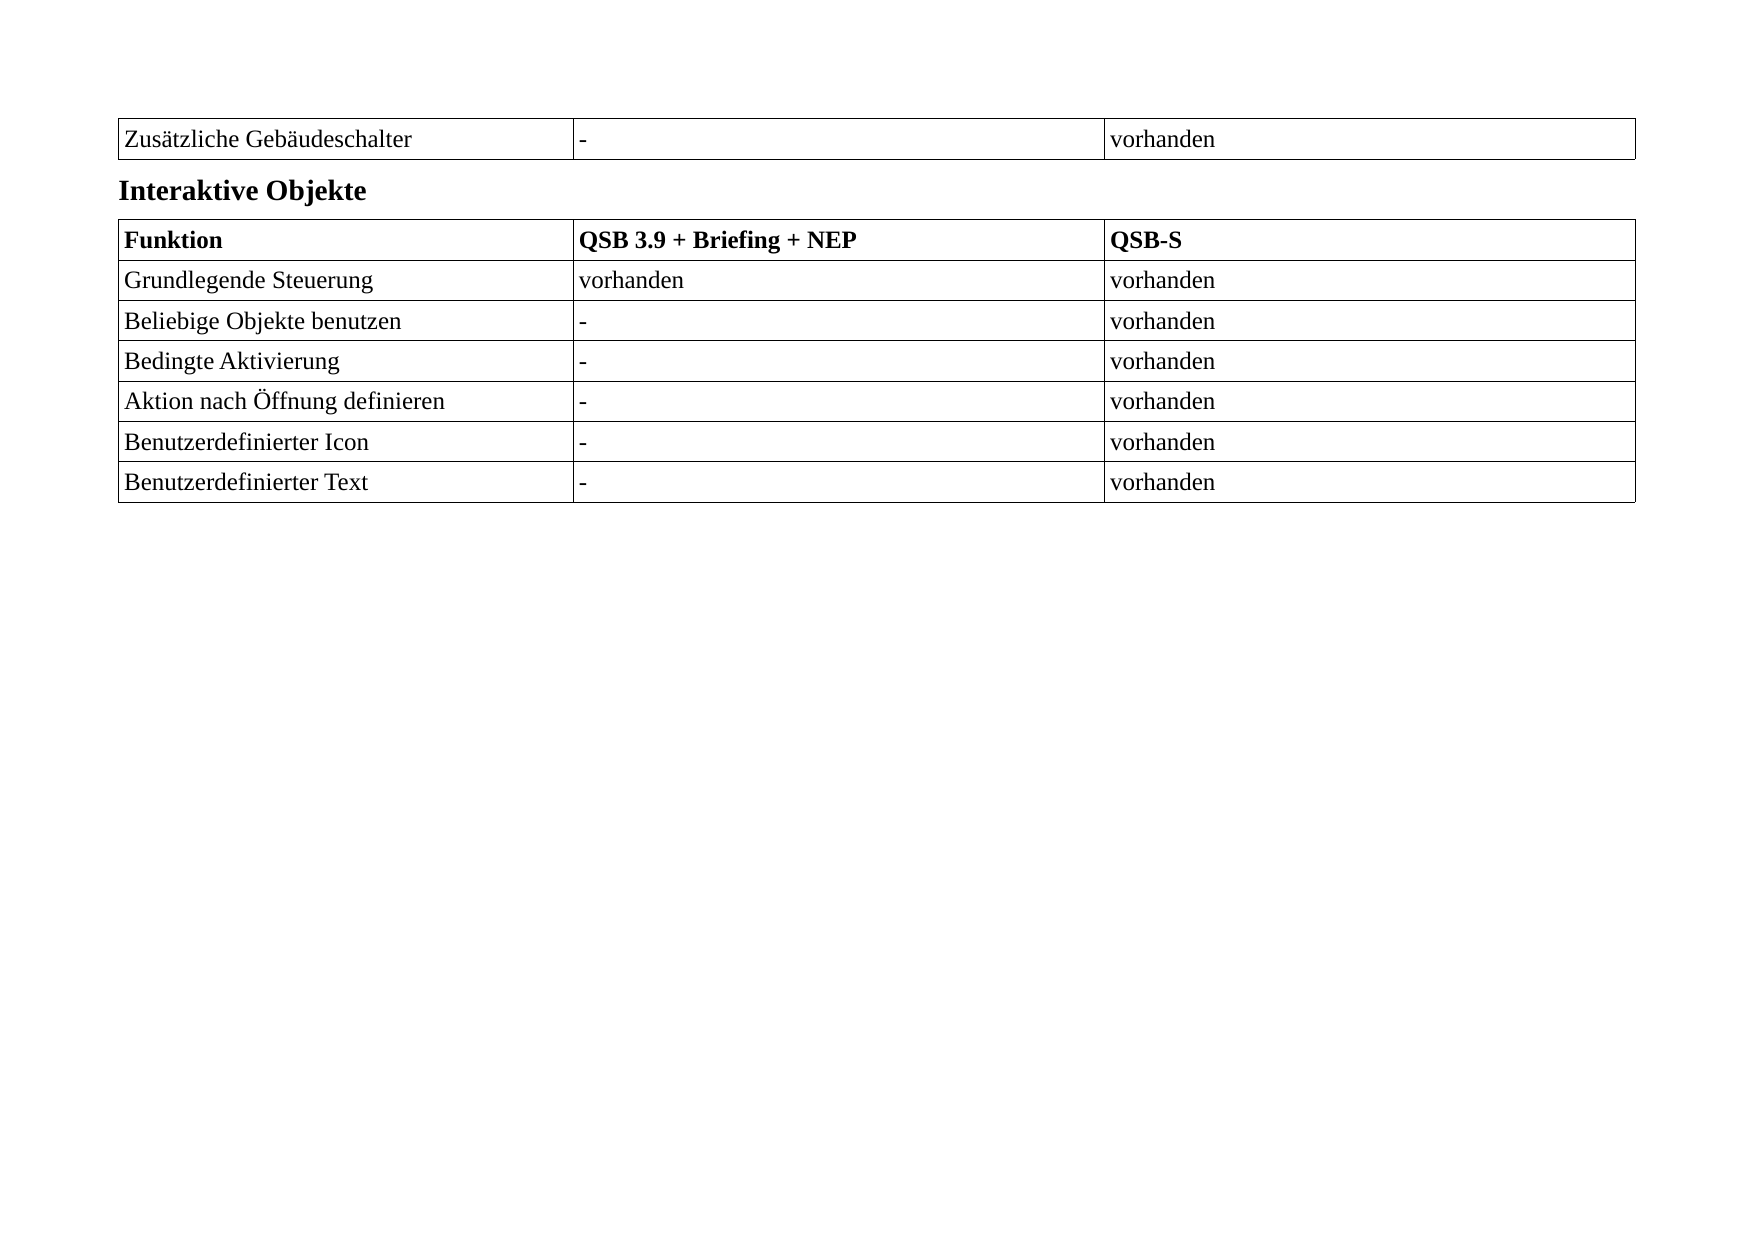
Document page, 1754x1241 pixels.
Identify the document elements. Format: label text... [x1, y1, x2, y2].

table_cell vorhanden [1105, 301, 1635, 340]
table_cell vorhanden [1105, 462, 1635, 502]
table_cell - [574, 301, 1104, 340]
table_cell - [574, 119, 1104, 158]
table_cell vorhanden [1105, 382, 1635, 421]
table_cell Aktion nach Öffnung definieren [119, 382, 573, 421]
table_cell vorhanden [1105, 341, 1635, 381]
table_cell vorhanden [1105, 261, 1635, 300]
table_cell Bedingte Aktivierung [119, 341, 573, 381]
table_cell vorhanden [1105, 422, 1635, 461]
table_cell Benutzerdefinierter Icon [119, 422, 573, 461]
table_cell vorhanden [574, 261, 1104, 300]
table_cell Benutzerdefinierter Text [119, 462, 573, 502]
table_cell Grundlegende Steuerung [119, 261, 573, 300]
table_cell Zusätzliche Gebäudeschalter [119, 119, 573, 158]
table_cell - [574, 422, 1104, 461]
table_cell vorhanden [1105, 119, 1635, 158]
subtitle Interaktive Objekte [118, 173, 1636, 207]
table_header QSB-S [1105, 220, 1635, 260]
table_cell - [574, 341, 1104, 381]
table_header QSB 3.9 + Briefing + NEP [574, 220, 1104, 260]
table_cell Beliebige Objekte benutzen [119, 301, 573, 340]
table_cell - [574, 462, 1104, 502]
table_cell - [574, 382, 1104, 421]
table_header Funktion [119, 220, 573, 260]
